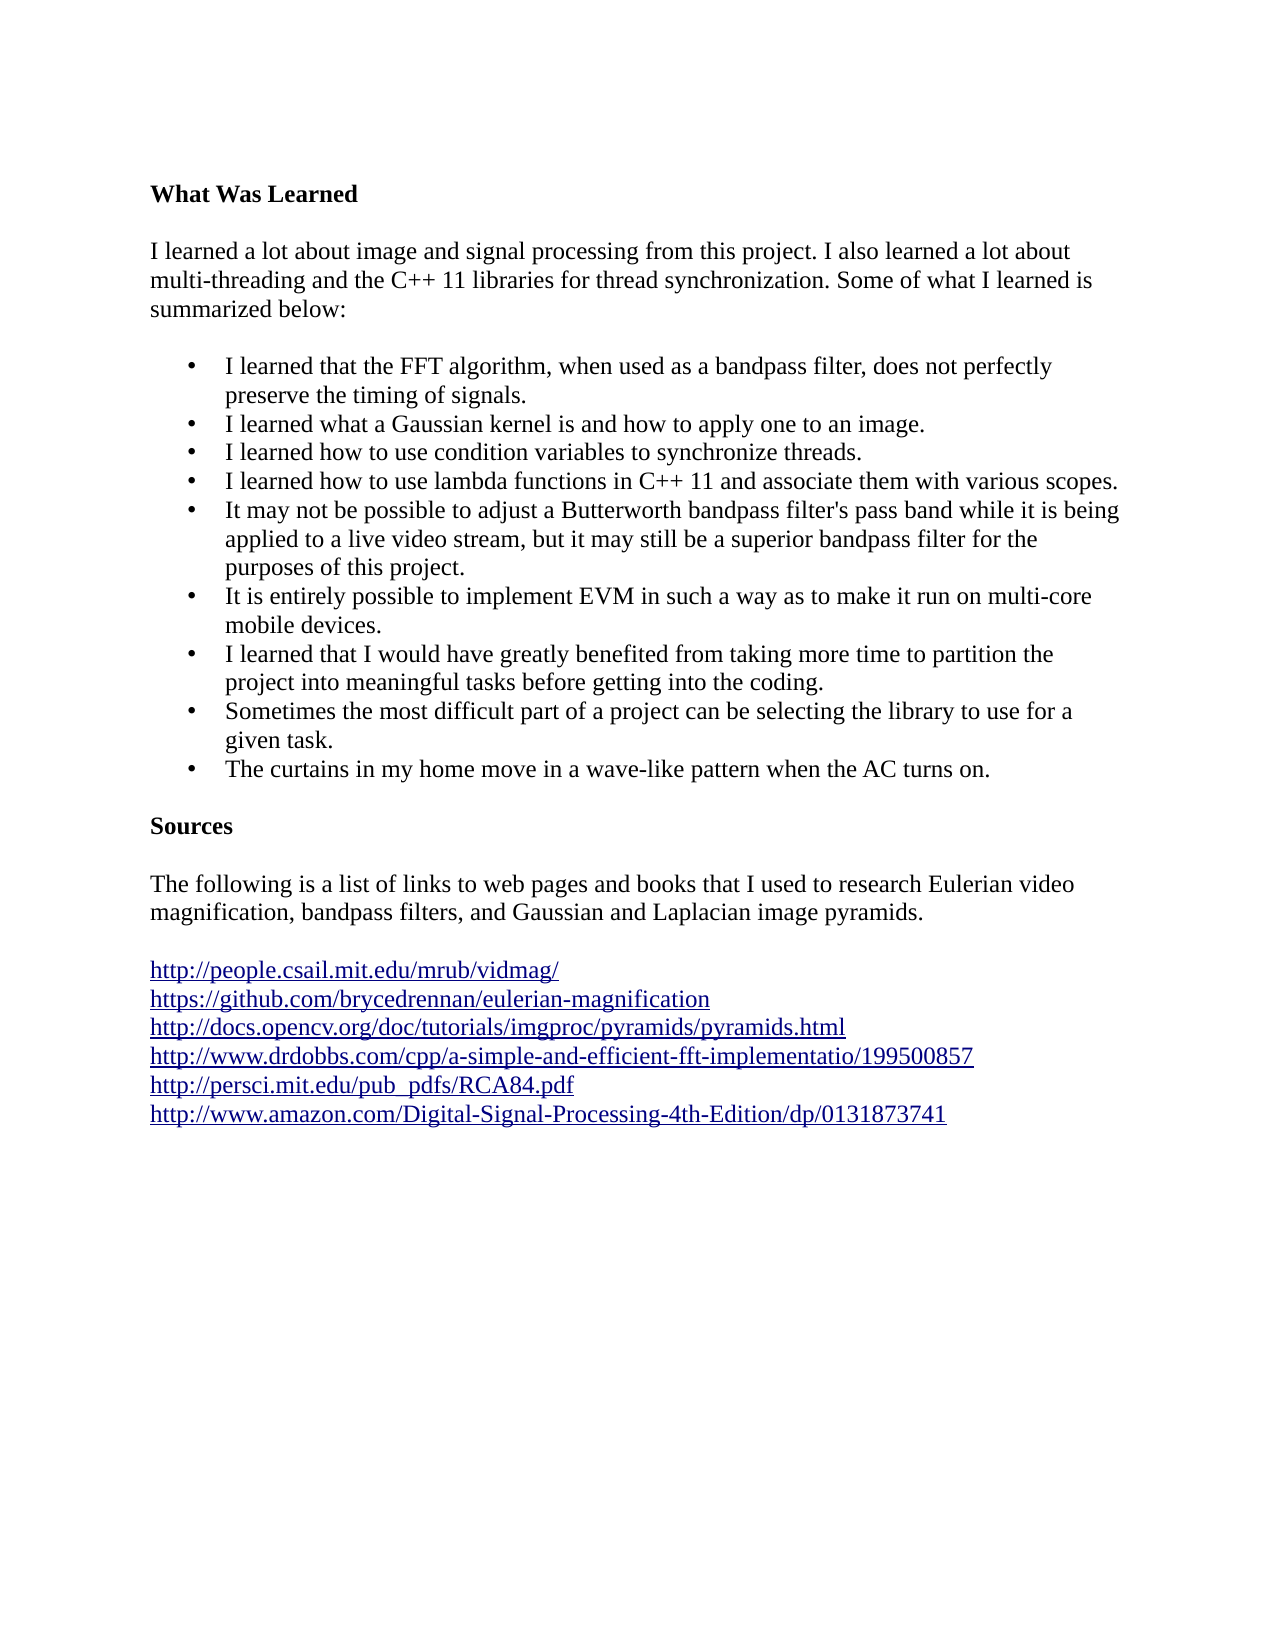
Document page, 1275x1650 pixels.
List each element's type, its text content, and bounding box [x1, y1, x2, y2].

text http://docs.opencv.org/doc/tutorials/imgproc/pyramids/pyramids.html [150, 1012, 1125, 1041]
list It is entirely possible to implement EVM in such a way as to make it run on multi-core mobile devices. [187, 581, 1125, 639]
text http://people.csail.mit.edu/mrub/vidmag/ [150, 955, 1125, 984]
list I learned that I would have greatly benefited from taking more time to partition the project into meaningful tasks before getting into the coding. [187, 639, 1125, 696]
list It may not be possible to adjust a Butterworth bandpass filter's pass band while it is being applied to a live video stream, but it may still be a superior bandpass filter for the purposes of this project. [187, 495, 1125, 581]
list The curtains in my home move in a wave-like pattern when the AC turns on. [187, 754, 1125, 782]
text http://persci.mit.edu/pub_pdfs/RCA84.pdf [150, 1070, 1125, 1099]
text I learned a lot about image and signal processing from this project. I also learned a lot about multi-threading and the C++ 11 libraries for thread synchronization. Some of what I learned is summarized below: [150, 236, 1125, 322]
text The following is a list of links to web pages and books that I used to research Eulerian video magnification, bandpass filters, and Gaussian and Laplacian image pyramids. [150, 869, 1125, 926]
list I learned how to use condition variables to synchronize threads. [187, 437, 1125, 466]
list Sometimes the most difficult part of a project can be selecting the library to use for a given task. [187, 696, 1125, 754]
list I learned that the FFT algorithm, when used as a bandpass filter, does not perfectly preserve the timing of signals. [187, 351, 1125, 409]
text What Was Learned [150, 179, 1125, 207]
list I learned how to use lambda functions in C++ 11 and associate them with various scopes. [187, 466, 1125, 495]
text http://www.drdobbs.com/cpp/a-simple-and-efficient-fft-implementatio/199500857 [150, 1041, 1125, 1070]
text http://www.amazon.com/Digital-Signal-Processing-4th-Edition/dp/0131873741 [150, 1099, 1125, 1127]
list I learned what a Gaussian kernel is and how to apply one to an image. [187, 409, 1125, 437]
text Sources [150, 811, 1125, 840]
text https://github.com/brycedrennan/eulerian-magnification [150, 984, 1125, 1012]
